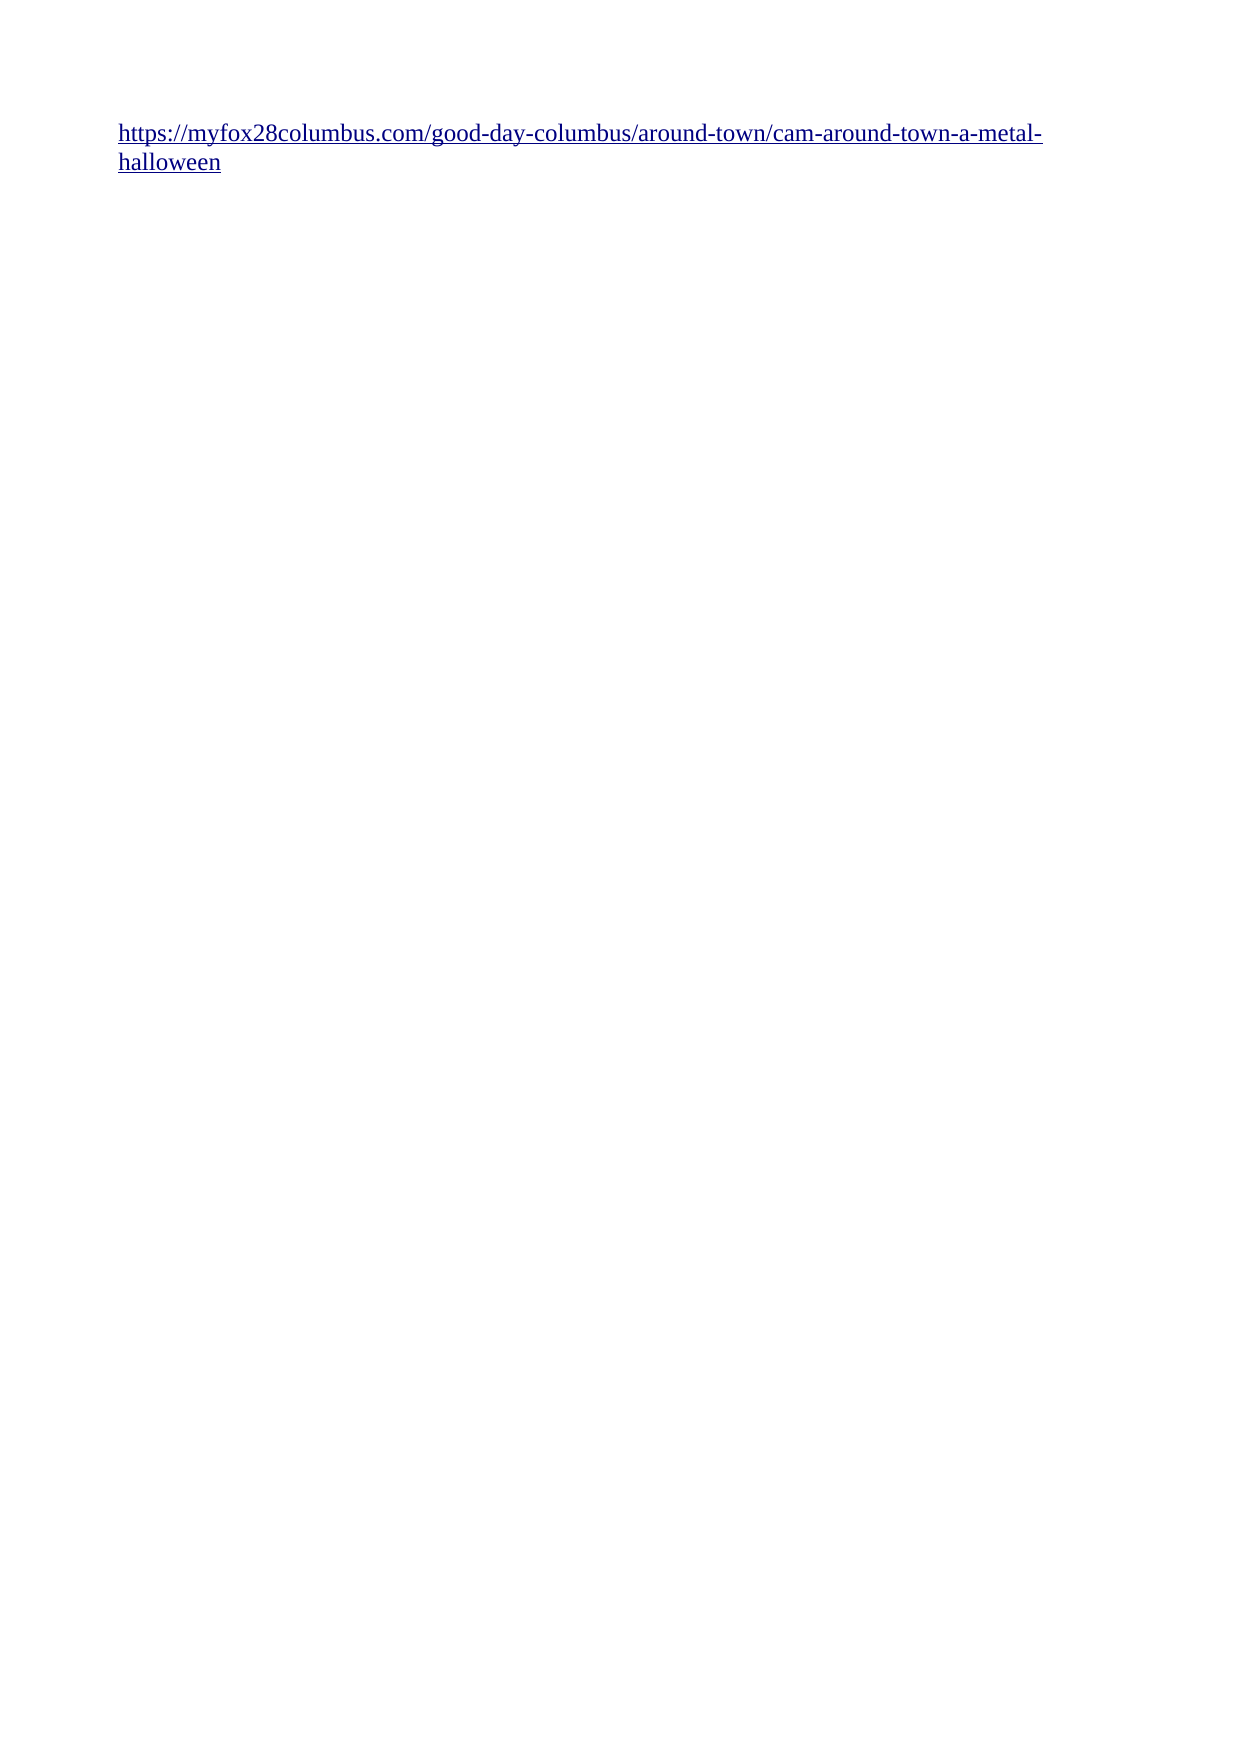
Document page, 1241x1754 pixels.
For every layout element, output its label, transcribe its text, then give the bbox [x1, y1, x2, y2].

text https://myfox28columbus.com/good-day-columbus/around-town/cam-around-town-a-metal-halloween [118, 118, 1122, 176]
